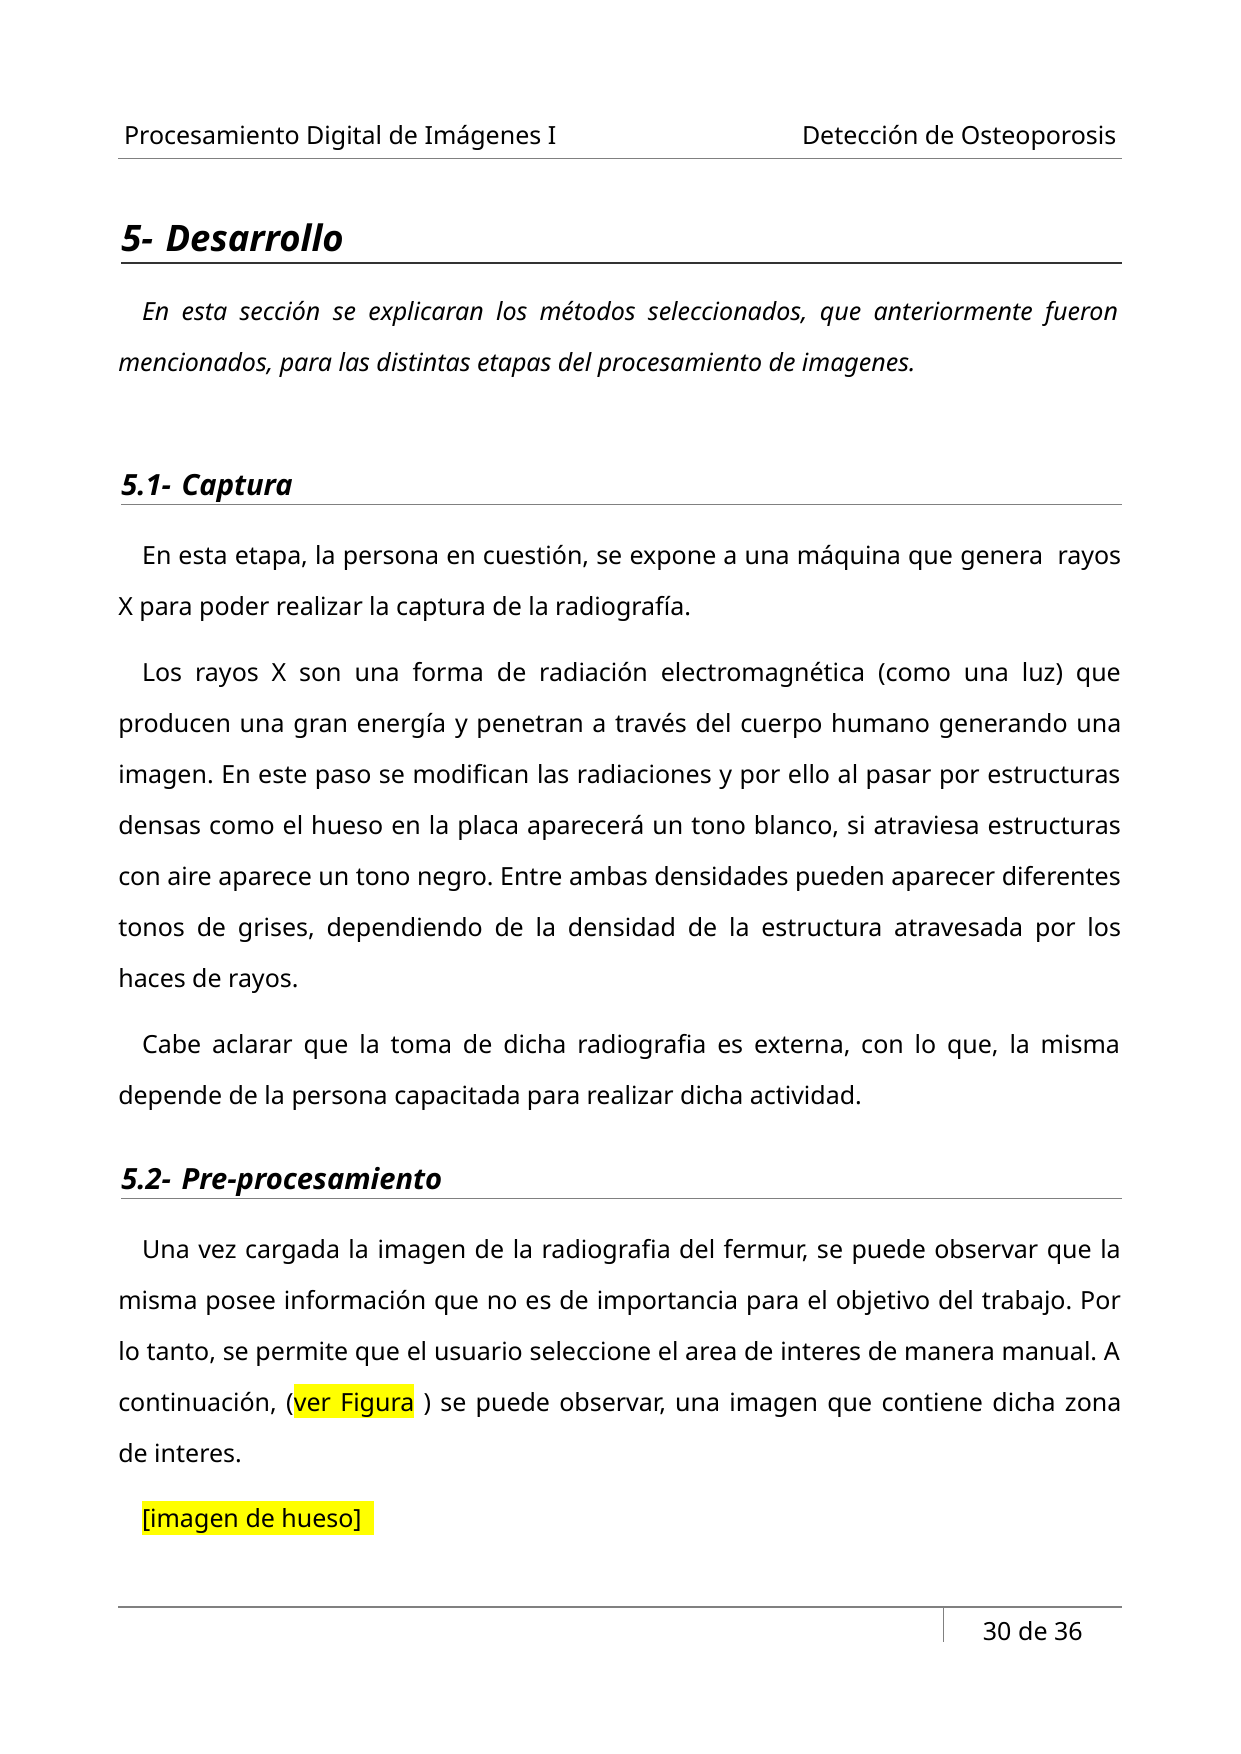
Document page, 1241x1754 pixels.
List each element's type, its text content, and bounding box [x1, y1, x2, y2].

text Una vez cargada la imagen de la radiografia del fermur, se puede observar que la misma posee información que no es de importancia para el objetivo del trabajo. Por lo tanto, se permite que el usuario seleccione el area de interes de manera manual. A continuación, (ver Figura ) se puede observar, una imagen que contiene dicha zona de interes. [118, 1231, 1122, 1469]
text [imagen de hueso] [118, 1501, 1122, 1535]
text Los rayos X son una forma de radiación electromagnética (como una luz) que producen una gran energía y penetran a través del cuerpo humano generando una imagen. En este paso se modifican las radiaciones y por ello al pasar por estructuras densas como el hueso en la placa aparecerá un tono blanco, si atraviesa estructuras con aire aparece un tono negro. Entre ambas densidades pueden aparecer diferentes tonos de grises, dependiendo de la densidad de la estructura atravesada por los haces de rayos. [118, 654, 1122, 995]
subtitle Desarrollo [121, 213, 1122, 262]
text En esta etapa, la persona en cuestión, se expone a una máquina que genera rayos X para poder realizar la captura de la radiografía. [118, 538, 1122, 623]
text Cabe aclarar que la toma de dicha radiografia es externa, con lo que, la misma depende de la persona capacitada para realizar dicha actividad. [118, 1027, 1122, 1112]
subtitle Captura [121, 465, 1122, 504]
subtitle Pre-procesamiento [121, 1158, 1122, 1198]
text En esta sección se explicaran los métodos seleccionados, que anteriormente fueron mencionados, para las distintas etapas del procesamiento de imagenes. [118, 294, 1122, 379]
